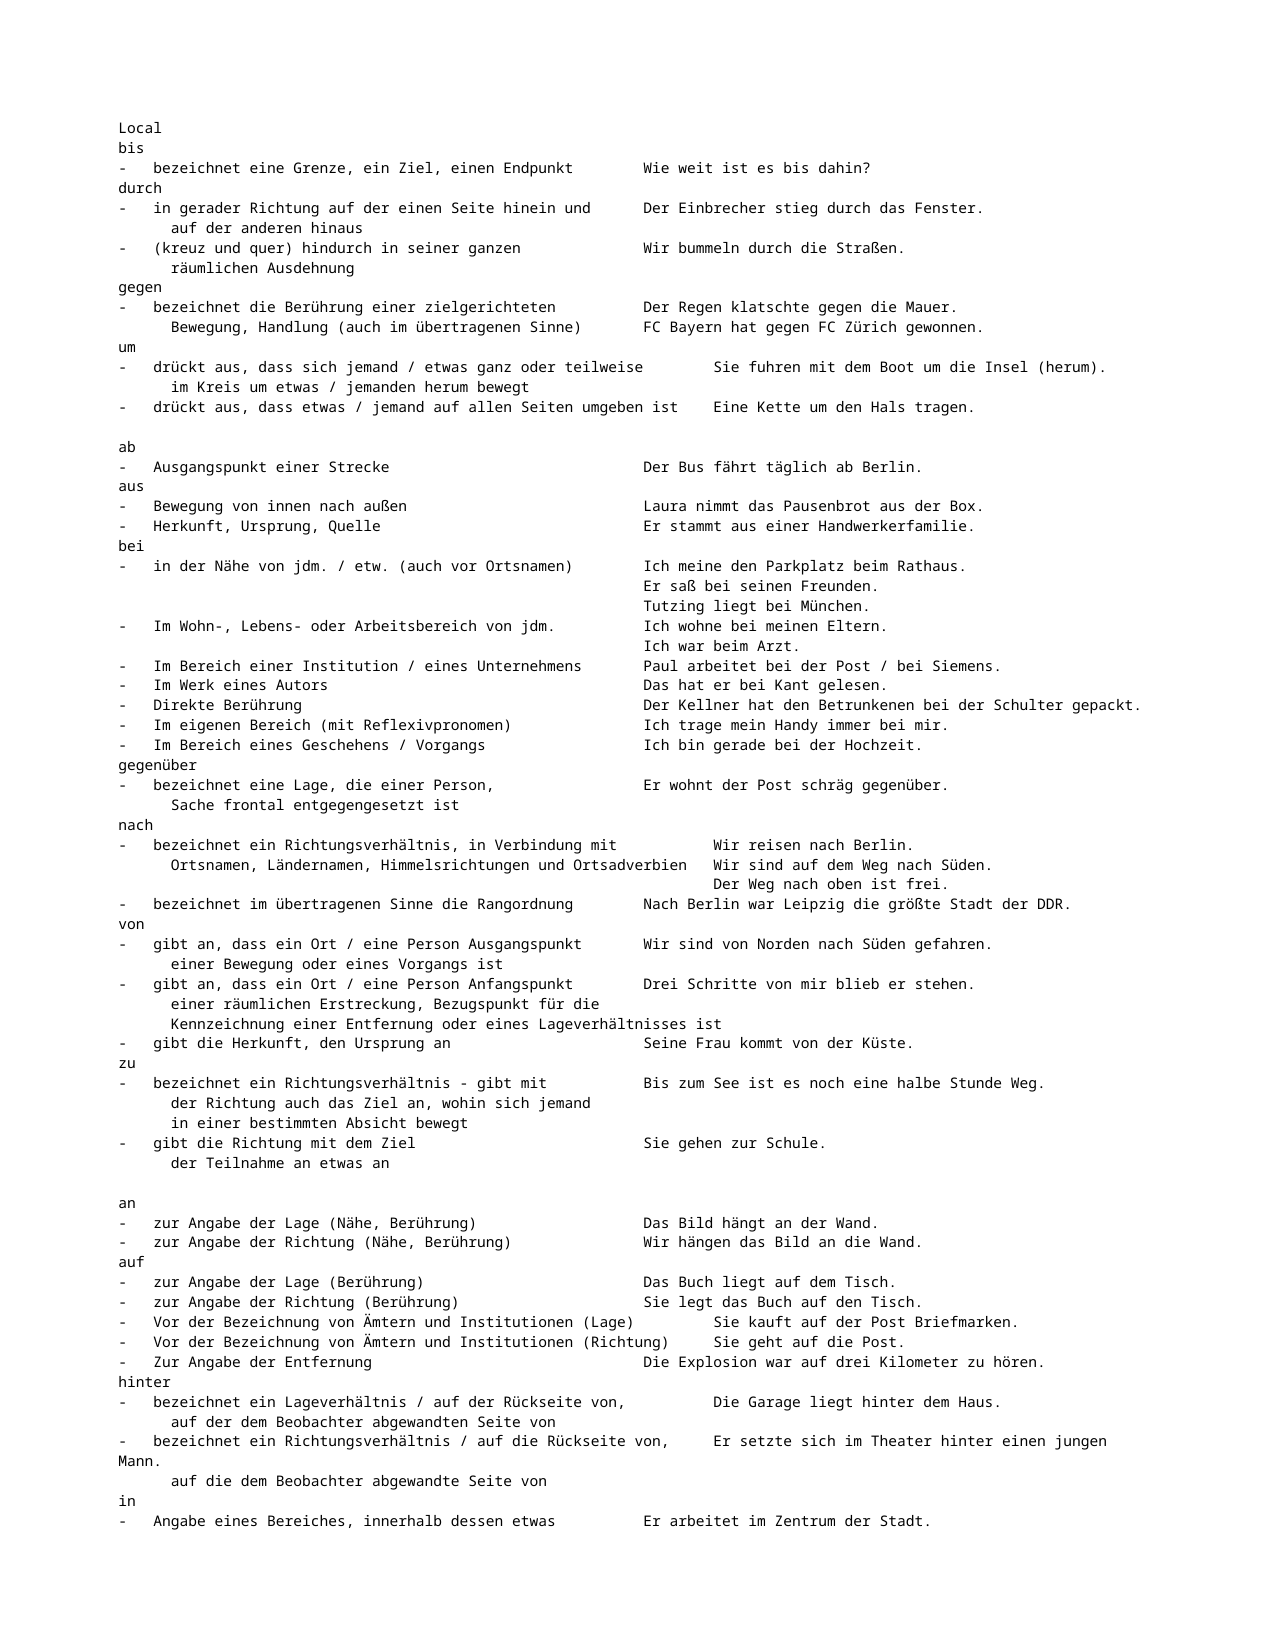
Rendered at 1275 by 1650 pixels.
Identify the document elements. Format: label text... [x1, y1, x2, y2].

text um [118, 337, 1157, 357]
text - Im Werk eines Autors Das hat er bei Kant gelesen. [118, 675, 1157, 695]
text - gibt die Herkunft, den Ursprung an Seine Frau kommt von der Küste. [118, 1033, 1157, 1053]
text auf die dem Beobachter abgewandte Seite von [118, 1471, 1157, 1491]
text der Richtung auch das Ziel an, wohin sich jemand [118, 1093, 1157, 1113]
text Der Weg nach oben ist frei. [118, 874, 1157, 894]
text - bezeichnet die Berührung einer zielgerichteten Der Regen klatschte gegen die Mauer. [118, 297, 1157, 317]
text - gibt an, dass ein Ort / eine Person Ausgangspunkt Wir sind von Norden nach Süden gefahren. [118, 934, 1157, 954]
text Ortsnamen, Ländernamen, Himmelsrichtungen und Ortsadverbien Wir sind auf dem Weg nach Süden. [118, 854, 1157, 874]
text in [118, 1491, 1157, 1511]
text Kennzeichnung einer Entfernung oder eines Lageverhältnisses ist [118, 1013, 1157, 1033]
text - (kreuz und quer) hindurch in seiner ganzen Wir bummeln durch die Straßen. [118, 237, 1157, 257]
text - Ausgangspunkt einer Strecke Der Bus fährt täglich ab Berlin. [118, 456, 1157, 476]
text - bezeichnet im übertragenen Sinne die Rangordnung Nach Berlin war Leipzig die größte Stadt der DDR. [118, 894, 1157, 914]
text hinter [118, 1372, 1157, 1391]
text - Bewegung von innen nach außen Laura nimmt das Pausenbrot aus der Box. [118, 496, 1157, 516]
text einer Bewegung oder eines Vorgangs ist [118, 954, 1157, 974]
text - Direkte Berührung Der Kellner hat den Betrunkenen bei der Schulter gepackt. [118, 695, 1157, 715]
text - zur Angabe der Lage (Nähe, Berührung) Das Bild hängt an der Wand. [118, 1212, 1157, 1232]
text - zur Angabe der Richtung (Nähe, Berührung) Wir hängen das Bild an die Wand. [118, 1232, 1157, 1252]
text räumlichen Ausdehnung [118, 257, 1157, 277]
text - gibt an, dass ein Ort / eine Person Anfangspunkt Drei Schritte von mir blieb er stehen. [118, 974, 1157, 993]
text auf [118, 1252, 1157, 1272]
text - in der Nähe von jdm. / etw. (auch vor Ortsnamen) Ich meine den Parkplatz beim Rathaus. [118, 556, 1157, 576]
text der Teilnahme an etwas an [118, 1153, 1157, 1173]
text bis [118, 138, 1157, 158]
text - Im Bereich einer Institution / eines Unternehmens Paul arbeitet bei der Post / bei Siemens. [118, 655, 1157, 675]
text Bewegung, Handlung (auch im übertragenen Sinne) FC Bayern hat gegen FC Zürich gewonnen. [118, 317, 1157, 337]
text - zur Angabe der Richtung (Berührung) Sie legt das Buch auf den Tisch. [118, 1292, 1157, 1312]
text Er saß bei seinen Freunden. [118, 576, 1157, 596]
text zu [118, 1053, 1157, 1073]
text - in gerader Richtung auf der einen Seite hinein und Der Einbrecher stieg durch das Fenster. [118, 198, 1157, 218]
text - gibt die Richtung mit dem Ziel Sie gehen zur Schule. [118, 1133, 1157, 1153]
text an [118, 1192, 1157, 1212]
text - Im Wohn-, Lebens- oder Arbeitsbereich von jdm. Ich wohne bei meinen Eltern. [118, 616, 1157, 635]
text - drückt aus, dass sich jemand / etwas ganz oder teilweise Sie fuhren mit dem Boot um die Insel (herum). [118, 357, 1157, 377]
text - bezeichnet ein Richtungsverhältnis, in Verbindung mit Wir reisen nach Berlin. [118, 834, 1157, 854]
text gegen [118, 277, 1157, 297]
text aus [118, 476, 1157, 496]
text Sache frontal entgegengesetzt ist [118, 794, 1157, 814]
text in einer bestimmten Absicht bewegt [118, 1113, 1157, 1133]
text - Vor der Bezeichnung von Ämtern und Institutionen (Lage) Sie kauft auf der Post Briefmarken. [118, 1312, 1157, 1332]
text - bezeichnet ein Richtungsverhältnis - gibt mit Bis zum See ist es noch eine halbe Stunde Weg. [118, 1073, 1157, 1093]
text - bezeichnet ein Richtungsverhältnis / auf die Rückseite von, Er setzte sich im Theater hinter einen jungen Mann. [118, 1431, 1157, 1471]
text - Im Bereich eines Geschehens / Vorgangs Ich bin gerade bei der Hochzeit. [118, 735, 1157, 755]
text im Kreis um etwas / jemanden herum bewegt [118, 377, 1157, 397]
text - Vor der Bezeichnung von Ämtern und Institutionen (Richtung) Sie geht auf die Post. [118, 1332, 1157, 1352]
text - Angabe eines Bereiches, innerhalb dessen etwas Er arbeitet im Zentrum der Stadt. [118, 1511, 1157, 1531]
text ab [118, 436, 1157, 456]
text nach [118, 814, 1157, 834]
text - Herkunft, Ursprung, Quelle Er stammt aus einer Handwerkerfamilie. [118, 516, 1157, 536]
text - drückt aus, dass etwas / jemand auf allen Seiten umgeben ist Eine Kette um den Hals tragen. [118, 397, 1157, 417]
text - bezeichnet ein Lageverhältnis / auf der Rückseite von, Die Garage liegt hinter dem Haus. [118, 1391, 1157, 1411]
text bei [118, 536, 1157, 556]
text - bezeichnet eine Lage, die einer Person, Er wohnt der Post schräg gegenüber. [118, 775, 1157, 794]
text auf der anderen hinaus [118, 218, 1157, 237]
text gegenüber [118, 755, 1157, 775]
text - bezeichnet eine Grenze, ein Ziel, einen Endpunkt Wie weit ist es bis dahin? [118, 158, 1157, 178]
text auf der dem Beobachter abgewandten Seite von [118, 1411, 1157, 1431]
text Ich war beim Arzt. [118, 635, 1157, 655]
text Local [118, 118, 1157, 138]
text - zur Angabe der Lage (Berührung) Das Buch liegt auf dem Tisch. [118, 1272, 1157, 1292]
text durch [118, 178, 1157, 198]
text - Zur Angabe der Entfernung Die Explosion war auf drei Kilometer zu hören. [118, 1352, 1157, 1372]
text von [118, 914, 1157, 934]
text einer räumlichen Erstreckung, Bezugspunkt für die [118, 993, 1157, 1013]
text Tutzing liegt bei München. [118, 596, 1157, 616]
text - Im eigenen Bereich (mit Reflexivpronomen) Ich trage mein Handy immer bei mir. [118, 715, 1157, 735]
